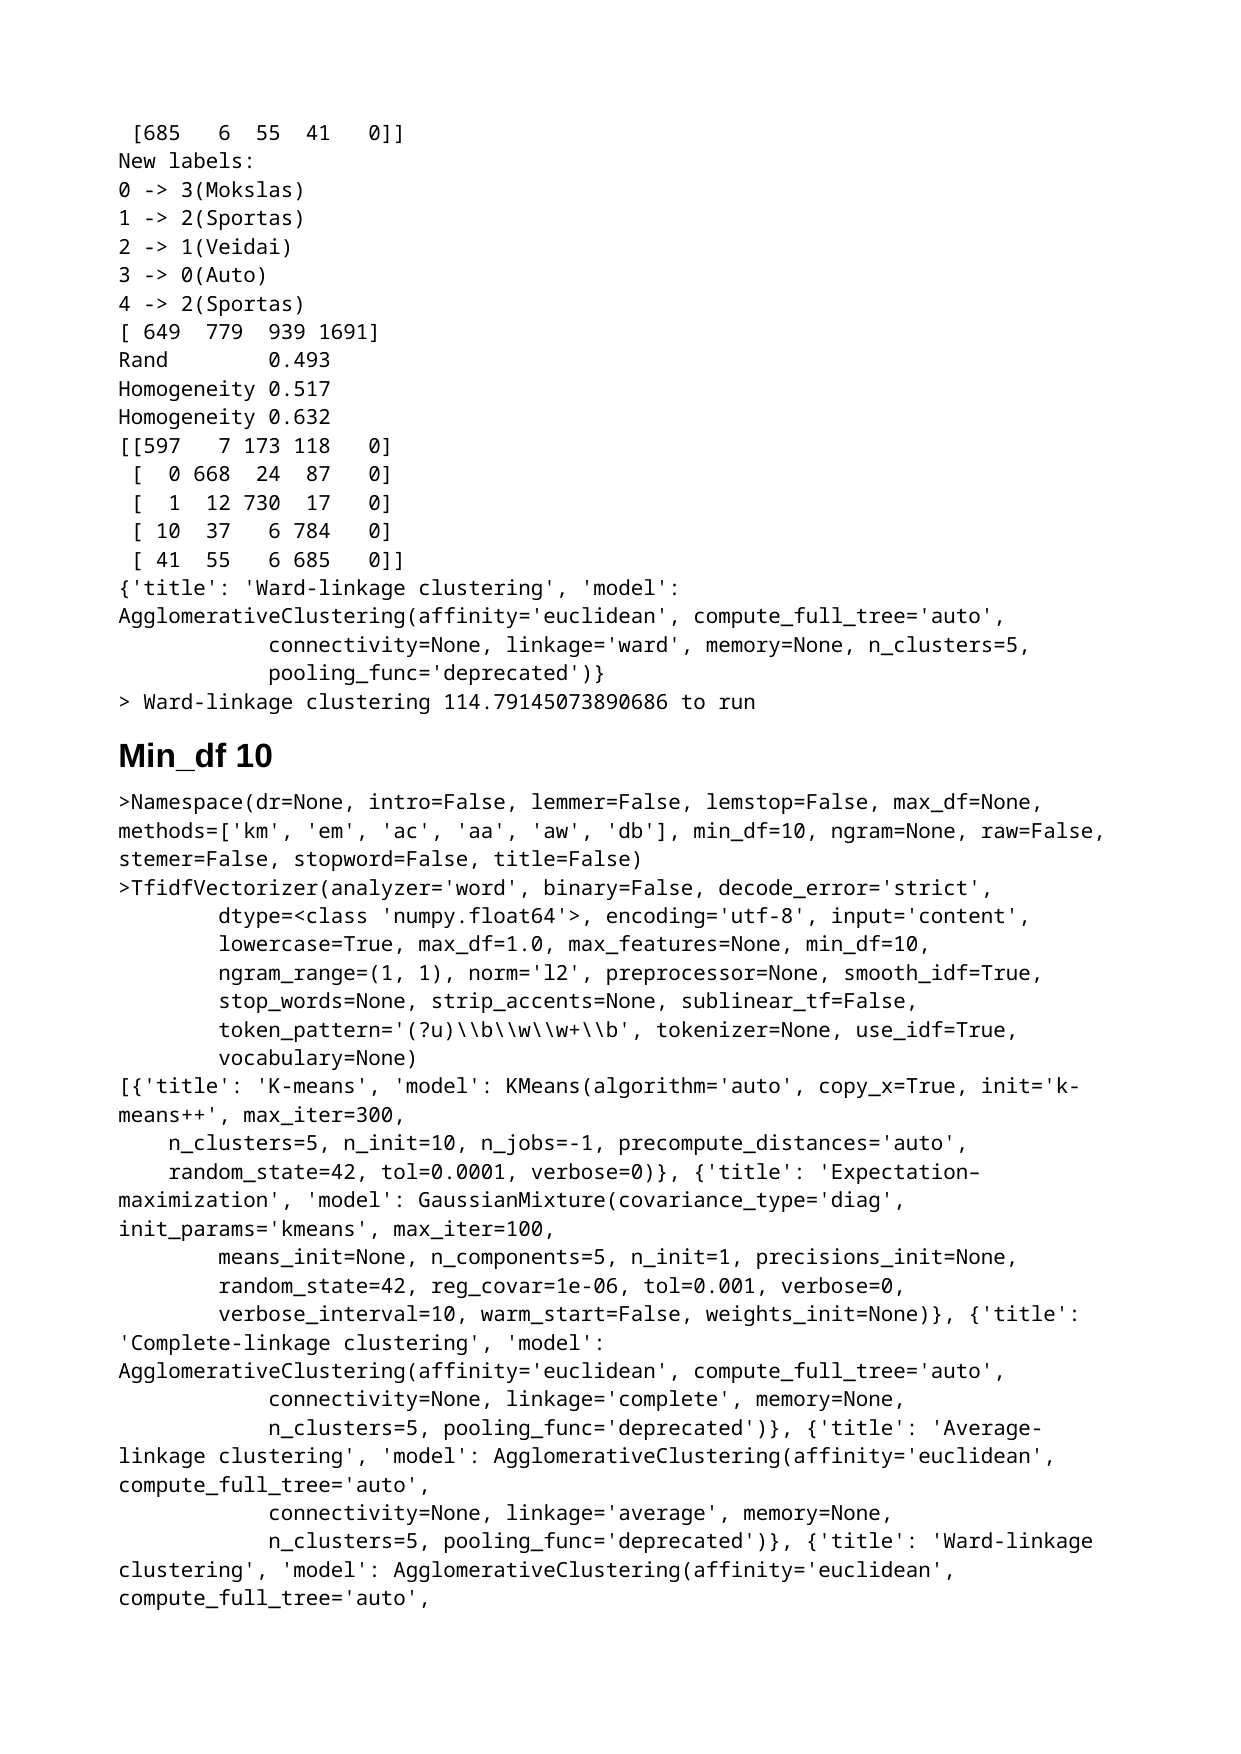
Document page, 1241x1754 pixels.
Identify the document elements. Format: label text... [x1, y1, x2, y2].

text n_clusters=5, n_init=10, n_jobs=-1, precompute_distances='auto', [118, 1128, 1122, 1157]
text Homogeneity 0.517 [118, 374, 1122, 402]
text 3 -> 0(Auto) [118, 260, 1122, 289]
text random_state=42, tol=0.0001, verbose=0)}, {'title': 'Expectation–maximization', 'model': GaussianMixture(covariance_type='diag', init_params='kmeans', max_iter=100, [118, 1157, 1122, 1242]
subtitle Min_df 10 [118, 736, 1122, 775]
text means_init=None, n_components=5, n_init=1, precisions_init=None, [118, 1242, 1122, 1271]
text [ 0 668 24 87 0] [118, 459, 1122, 488]
text connectivity=None, linkage='ward', memory=None, n_clusters=5, [118, 630, 1122, 658]
text Rand 0.493 [118, 346, 1122, 374]
text n_clusters=5, pooling_func='deprecated')}, {'title': 'Ward-linkage clustering', 'model': AgglomerativeClustering(affinity='euclidean', compute_full_tree='auto', [118, 1527, 1122, 1612]
text verbose_interval=10, warm_start=False, weights_init=None)}, {'title': 'Complete-linkage clustering', 'model': AgglomerativeClustering(affinity='euclidean', compute_full_tree='auto', [118, 1299, 1122, 1384]
text token_pattern='(?u)\\b\\w\\w+\\b', tokenizer=None, use_idf=True, [118, 1015, 1122, 1043]
text > Ward-linkage clustering 114.79145073890686 to run [118, 687, 1122, 715]
text >TfidfVectorizer(analyzer='word', binary=False, decode_error='strict', [118, 873, 1122, 901]
text 2 -> 1(Veidai) [118, 232, 1122, 260]
text stop_words=None, strip_accents=None, sublinear_tf=False, [118, 986, 1122, 1015]
text connectivity=None, linkage='complete', memory=None, [118, 1384, 1122, 1413]
text lowercase=True, max_df=1.0, max_features=None, min_df=10, [118, 929, 1122, 958]
text random_state=42, reg_covar=1e-06, tol=0.001, verbose=0, [118, 1271, 1122, 1299]
text [[597 7 173 118 0] [118, 431, 1122, 459]
text vocabulary=None) [118, 1043, 1122, 1072]
text 0 -> 3(Mokslas) [118, 175, 1122, 203]
text [ 1 12 730 17 0] [118, 488, 1122, 516]
text [ 649 779 939 1691] [118, 317, 1122, 346]
text {'title': 'Ward-linkage clustering', 'model': AgglomerativeClustering(affinity='euclidean', compute_full_tree='auto', [118, 573, 1122, 630]
text n_clusters=5, pooling_func='deprecated')}, {'title': 'Average-linkage clustering', 'model': AgglomerativeClustering(affinity='euclidean', compute_full_tree='auto', [118, 1413, 1122, 1498]
text [ 41 55 6 685 0]] [118, 545, 1122, 573]
text [{'title': 'K-means', 'model': KMeans(algorithm='auto', copy_x=True, init='k-means++', max_iter=300, [118, 1072, 1122, 1128]
text ngram_range=(1, 1), norm='l2', preprocessor=None, smooth_idf=True, [118, 958, 1122, 986]
text >Namespace(dr=None, intro=False, lemmer=False, lemstop=False, max_df=None, methods=['km', 'em', 'ac', 'aa', 'aw', 'db'], min_df=10, ngram=None, raw=False, stemer=False, stopword=False, title=False) [118, 787, 1122, 873]
text [ 10 37 6 784 0] [118, 516, 1122, 545]
text connectivity=None, linkage='average', memory=None, [118, 1498, 1122, 1527]
text Homogeneity 0.632 [118, 402, 1122, 431]
text New labels: [118, 147, 1122, 175]
text 4 -> 2(Sportas) [118, 289, 1122, 317]
text dtype=<class 'numpy.float64'>, encoding='utf-8', input='content', [118, 901, 1122, 929]
text pooling_func='deprecated')} [118, 658, 1122, 687]
text 1 -> 2(Sportas) [118, 203, 1122, 232]
text [685 6 55 41 0]] [118, 118, 1122, 147]
